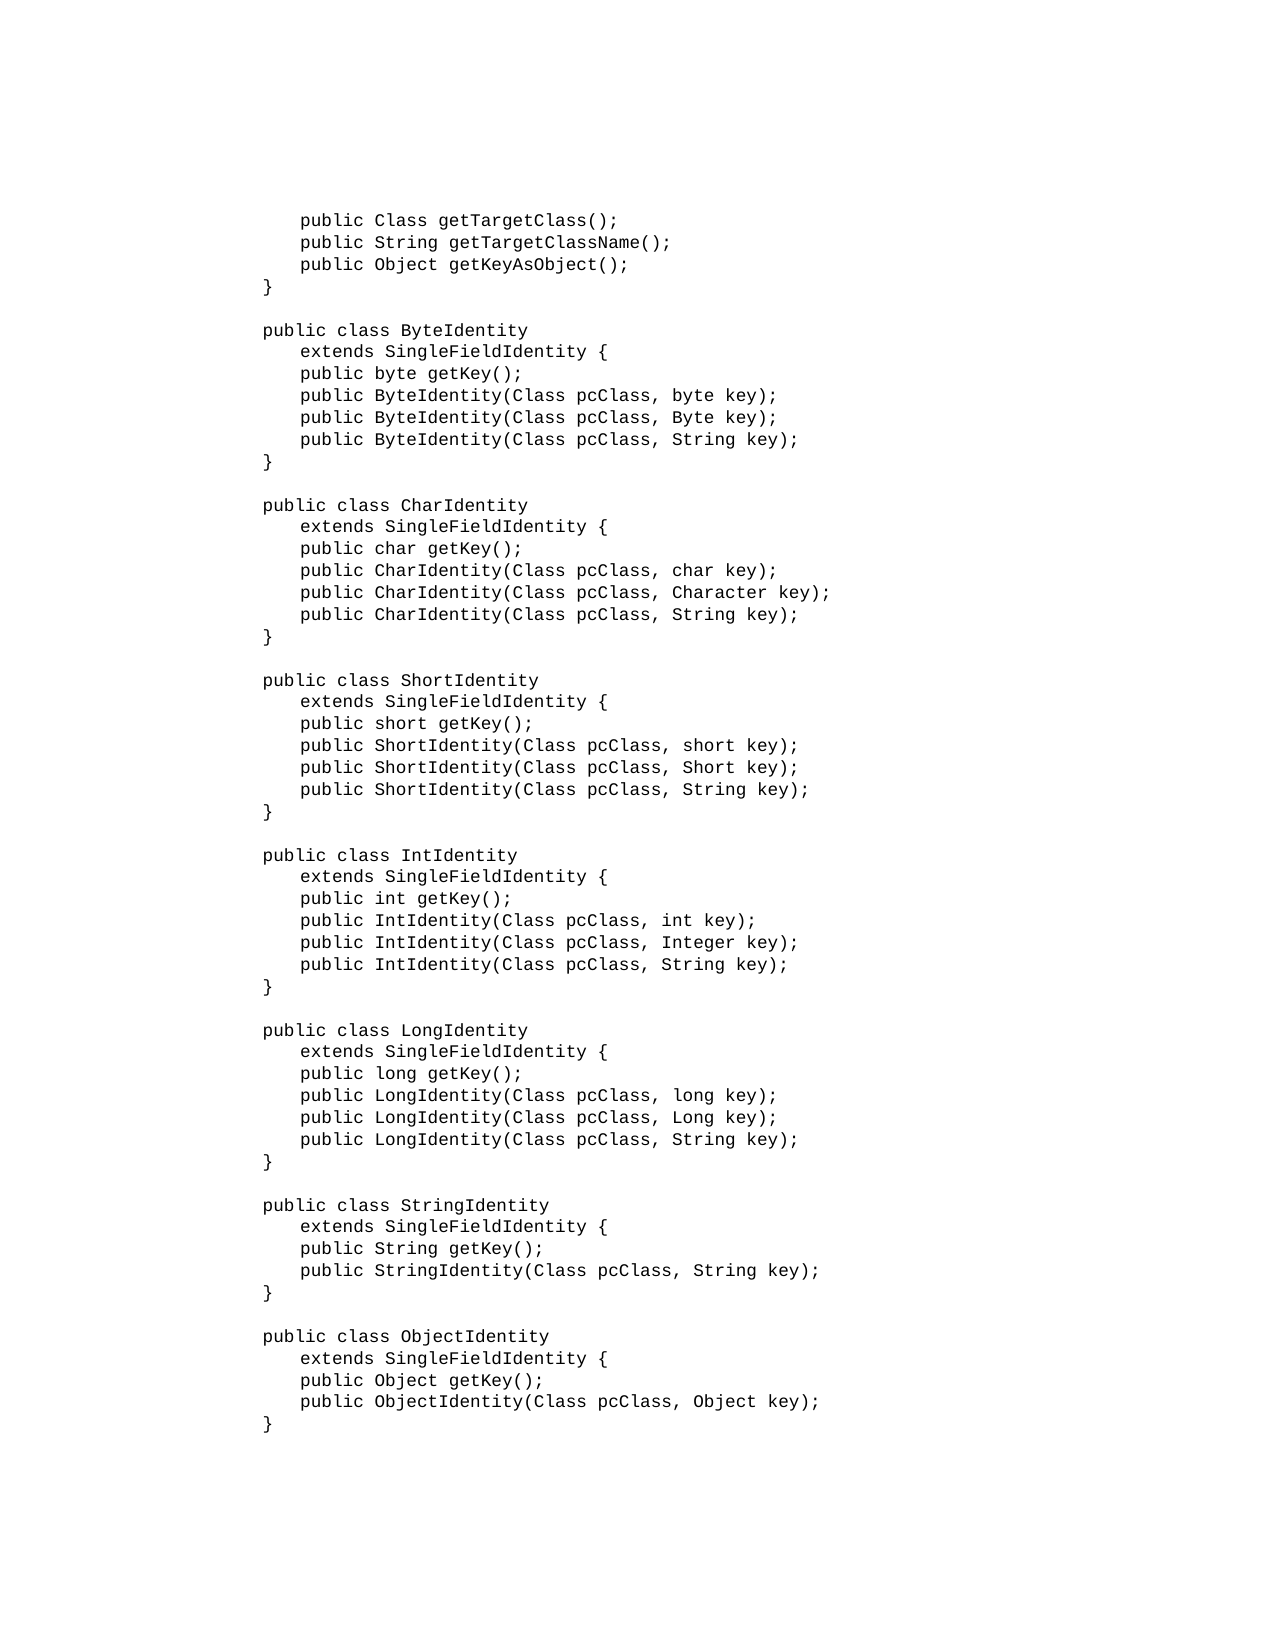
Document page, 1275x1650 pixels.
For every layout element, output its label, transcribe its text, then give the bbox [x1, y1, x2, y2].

text public String getTargetClassName(); [262, 232, 1125, 254]
text extends SingleFieldIdentity { [262, 691, 1125, 713]
text extends SingleFieldIdentity { [262, 1041, 1125, 1063]
text public ByteIdentity(Class pcClass, byte key); [262, 385, 1125, 407]
text } [262, 801, 1125, 822]
text public IntIdentity(Class pcClass, Integer key); [262, 932, 1125, 954]
text } [262, 276, 1125, 297]
text } [262, 626, 1125, 647]
text public char getKey(); [262, 538, 1125, 560]
text public ShortIdentity(Class pcClass, String key); [262, 779, 1125, 801]
text public class CharIdentity [262, 494, 1125, 516]
text public byte getKey(); [262, 363, 1125, 385]
text public IntIdentity(Class pcClass, int key); [262, 910, 1125, 932]
text } [262, 976, 1125, 997]
text public CharIdentity(Class pcClass, char key); [262, 560, 1125, 582]
text public LongIdentity(Class pcClass, long key); [262, 1085, 1125, 1107]
text } [262, 451, 1125, 472]
text extends SingleFieldIdentity { [262, 341, 1125, 363]
text public ObjectIdentity(Class pcClass, Object key); [262, 1391, 1125, 1413]
text public LongIdentity(Class pcClass, String key); [262, 1129, 1125, 1151]
text public class IntIdentity [262, 844, 1125, 866]
text public ByteIdentity(Class pcClass, Byte key); [262, 407, 1125, 429]
text public Class getTargetClass(); [262, 210, 1125, 232]
text public CharIdentity(Class pcClass, Character key); [262, 582, 1125, 604]
text extends SingleFieldIdentity { [262, 1347, 1125, 1369]
text public class StringIdentity [262, 1194, 1125, 1216]
text } [262, 1282, 1125, 1304]
text extends SingleFieldIdentity { [262, 1216, 1125, 1238]
text public String getKey(); [262, 1238, 1125, 1260]
text public long getKey(); [262, 1063, 1125, 1085]
text public StringIdentity(Class pcClass, String key); [262, 1260, 1125, 1282]
text public ShortIdentity(Class pcClass, Short key); [262, 757, 1125, 779]
text public ByteIdentity(Class pcClass, String key); [262, 429, 1125, 451]
text public class ObjectIdentity [262, 1326, 1125, 1347]
text public Object getKeyAsObject(); [262, 254, 1125, 276]
text public class ShortIdentity [262, 669, 1125, 691]
text public int getKey(); [262, 888, 1125, 910]
text public Object getKey(); [262, 1369, 1125, 1391]
text public CharIdentity(Class pcClass, String key); [262, 604, 1125, 626]
text public IntIdentity(Class pcClass, String key); [262, 954, 1125, 976]
text } [262, 1151, 1125, 1172]
text public ShortIdentity(Class pcClass, short key); [262, 735, 1125, 757]
text } [262, 1413, 1125, 1435]
text public LongIdentity(Class pcClass, Long key); [262, 1107, 1125, 1129]
text public class LongIdentity [262, 1019, 1125, 1041]
text public short getKey(); [262, 713, 1125, 735]
text public class ByteIdentity [262, 319, 1125, 341]
text extends SingleFieldIdentity { [262, 516, 1125, 538]
text extends SingleFieldIdentity { [262, 866, 1125, 888]
